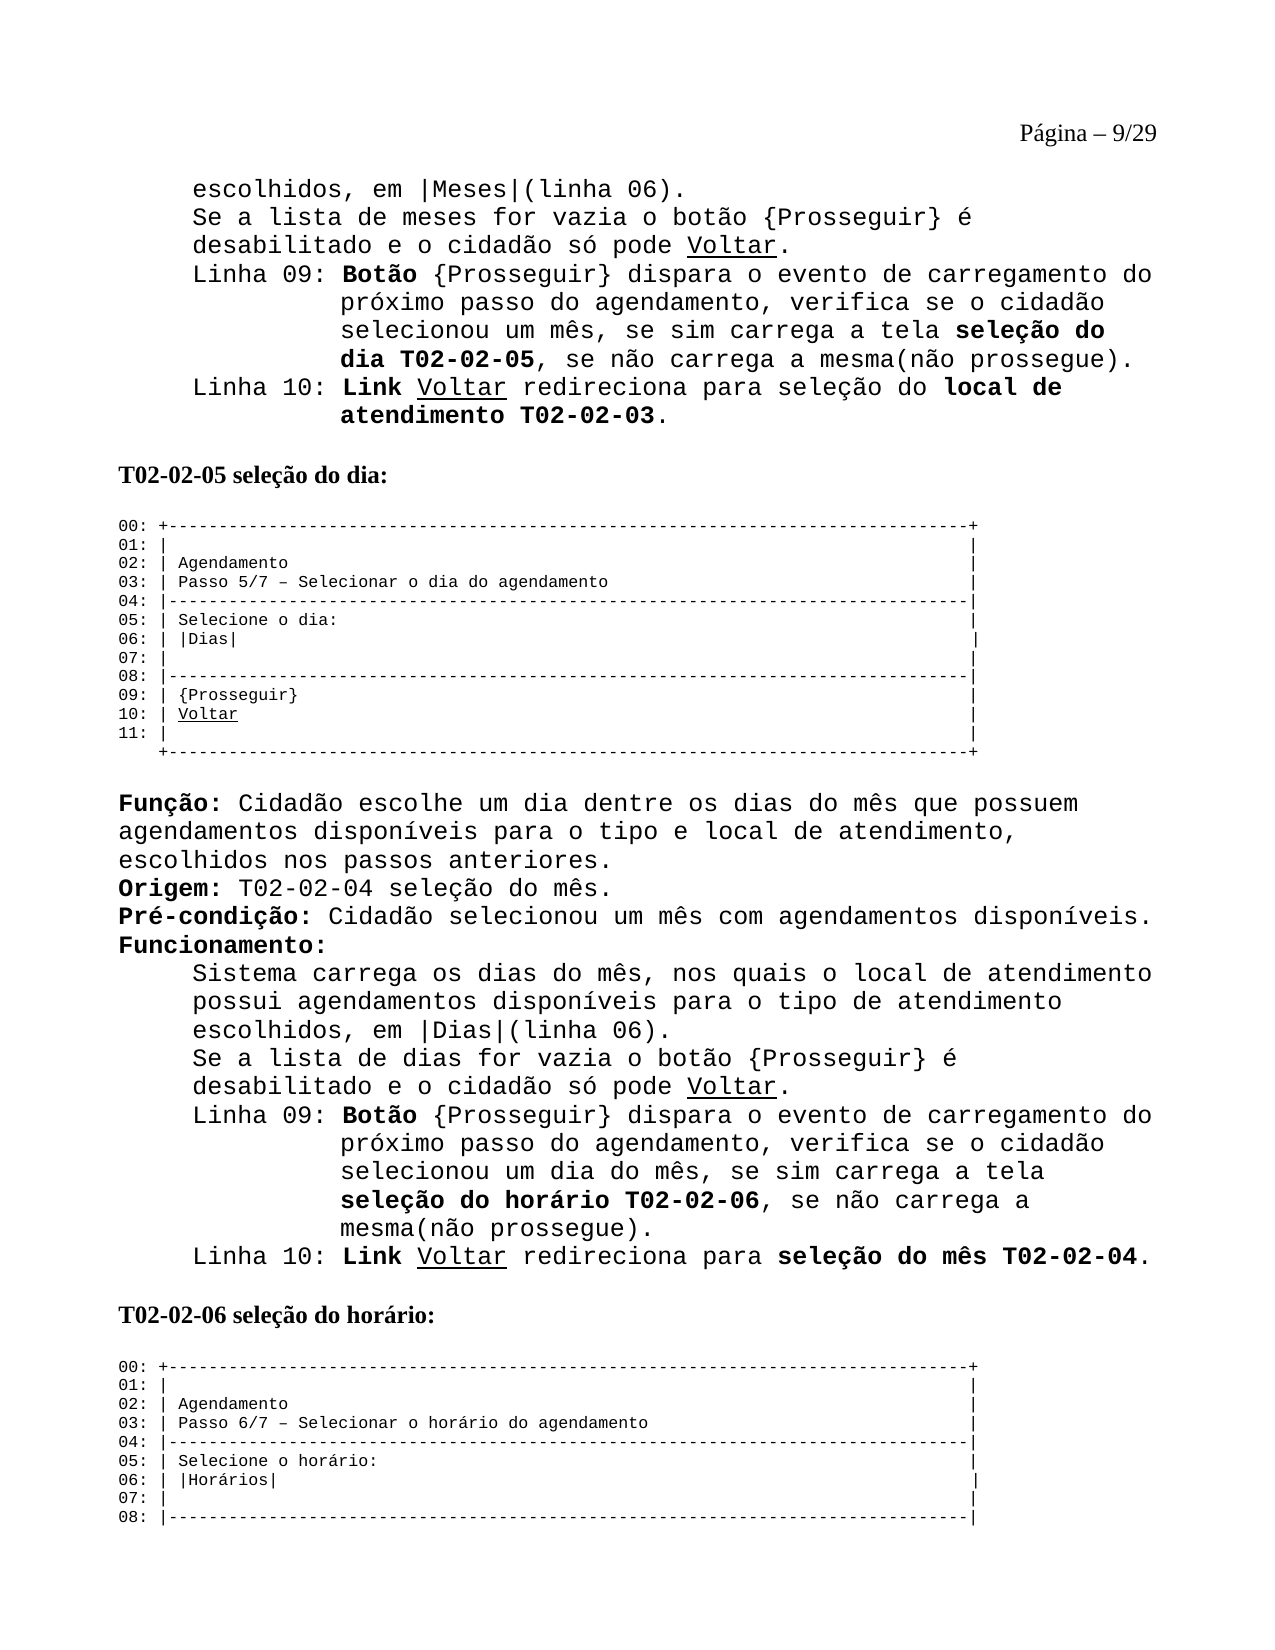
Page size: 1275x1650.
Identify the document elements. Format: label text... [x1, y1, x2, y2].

text escolhidos, em |Meses|(linha 06). [118, 176, 1157, 205]
text 06: | |Dias| | [118, 630, 1157, 649]
text Pré-condição: Cidadão selecionou um mês com agendamentos disponíveis. [118, 904, 1157, 932]
text Linha 10: Link Voltar redireciona para seleção do mês T02-02-04. [118, 1244, 1157, 1272]
text 08: |--------------------------------------------------------------------------------| [118, 1509, 1157, 1528]
text 00: +--------------------------------------------------------------------------------+ [118, 1358, 1157, 1377]
text Origem: T02-02-04 seleção do mês. [118, 876, 1157, 904]
text 00: +--------------------------------------------------------------------------------+ [118, 517, 1157, 536]
text 06: | |Horários| | [118, 1471, 1157, 1490]
text T02-02-05 seleção do dia: [118, 460, 1157, 488]
text Linha 09: Botão {Prosseguir} dispara o evento de carregamento do próximo passo do agendamento, verifica se o cidadão selecionou um dia do mês, se sim carrega a tela seleção do horário T02-02-06, se não carrega a mesma(não prossegue). [118, 1102, 1157, 1244]
text 08: |--------------------------------------------------------------------------------| [118, 668, 1157, 687]
text 07: | | [118, 1490, 1157, 1509]
text Linha 10: Link Voltar redireciona para seleção do local de atendimento T02-02-03. [118, 375, 1157, 431]
text 07: | | [118, 649, 1157, 668]
text Linha 09: Botão {Prosseguir} dispara o evento de carregamento do próximo passo do agendamento, verifica se o cidadão selecionou um mês, se sim carrega a tela seleção do dia T02-02-05, se não carrega a mesma(não prossegue). [118, 261, 1157, 375]
text Sistema carrega os dias do mês, nos quais o local de atendimento possui agendamentos disponíveis para o tipo de atendimento escolhidos, em |Dias|(linha 06). [118, 961, 1157, 1046]
text 03: | Passo 5/7 – Selecionar o dia do agendamento | [118, 574, 1157, 593]
text Funcionamento: [118, 932, 1157, 961]
text 04: |--------------------------------------------------------------------------------| [118, 1433, 1157, 1452]
text Se a lista de meses for vazia o botão {Prosseguir} é desabilitado e o cidadão só pode Voltar. [118, 205, 1157, 261]
text 05: | Selecione o dia: | [118, 611, 1157, 630]
text 02: | Agendamento | [118, 1396, 1157, 1415]
text +--------------------------------------------------------------------------------+ [118, 743, 1157, 762]
text Se a lista de dias for vazia o botão {Prosseguir} é desabilitado e o cidadão só pode Voltar. [118, 1046, 1157, 1102]
text 09: | {Prosseguir} | [118, 687, 1157, 706]
text 04: |--------------------------------------------------------------------------------| [118, 593, 1157, 611]
text 03: | Passo 6/7 – Selecionar o horário do agendamento | [118, 1415, 1157, 1433]
text 11: | | [118, 724, 1157, 743]
text 10: | Voltar | [118, 706, 1157, 724]
text T02-02-06 seleção do horário: [118, 1301, 1157, 1329]
text 05: | Selecione o horário: | [118, 1452, 1157, 1471]
text 02: | Agendamento | [118, 555, 1157, 574]
text 01: | | [118, 536, 1157, 555]
text Função: Cidadão escolhe um dia dentre os dias do mês que possuem agendamentos disponíveis para o tipo e local de atendimento, escolhidos nos passos anteriores. [118, 791, 1157, 876]
text 01: | | [118, 1377, 1157, 1396]
